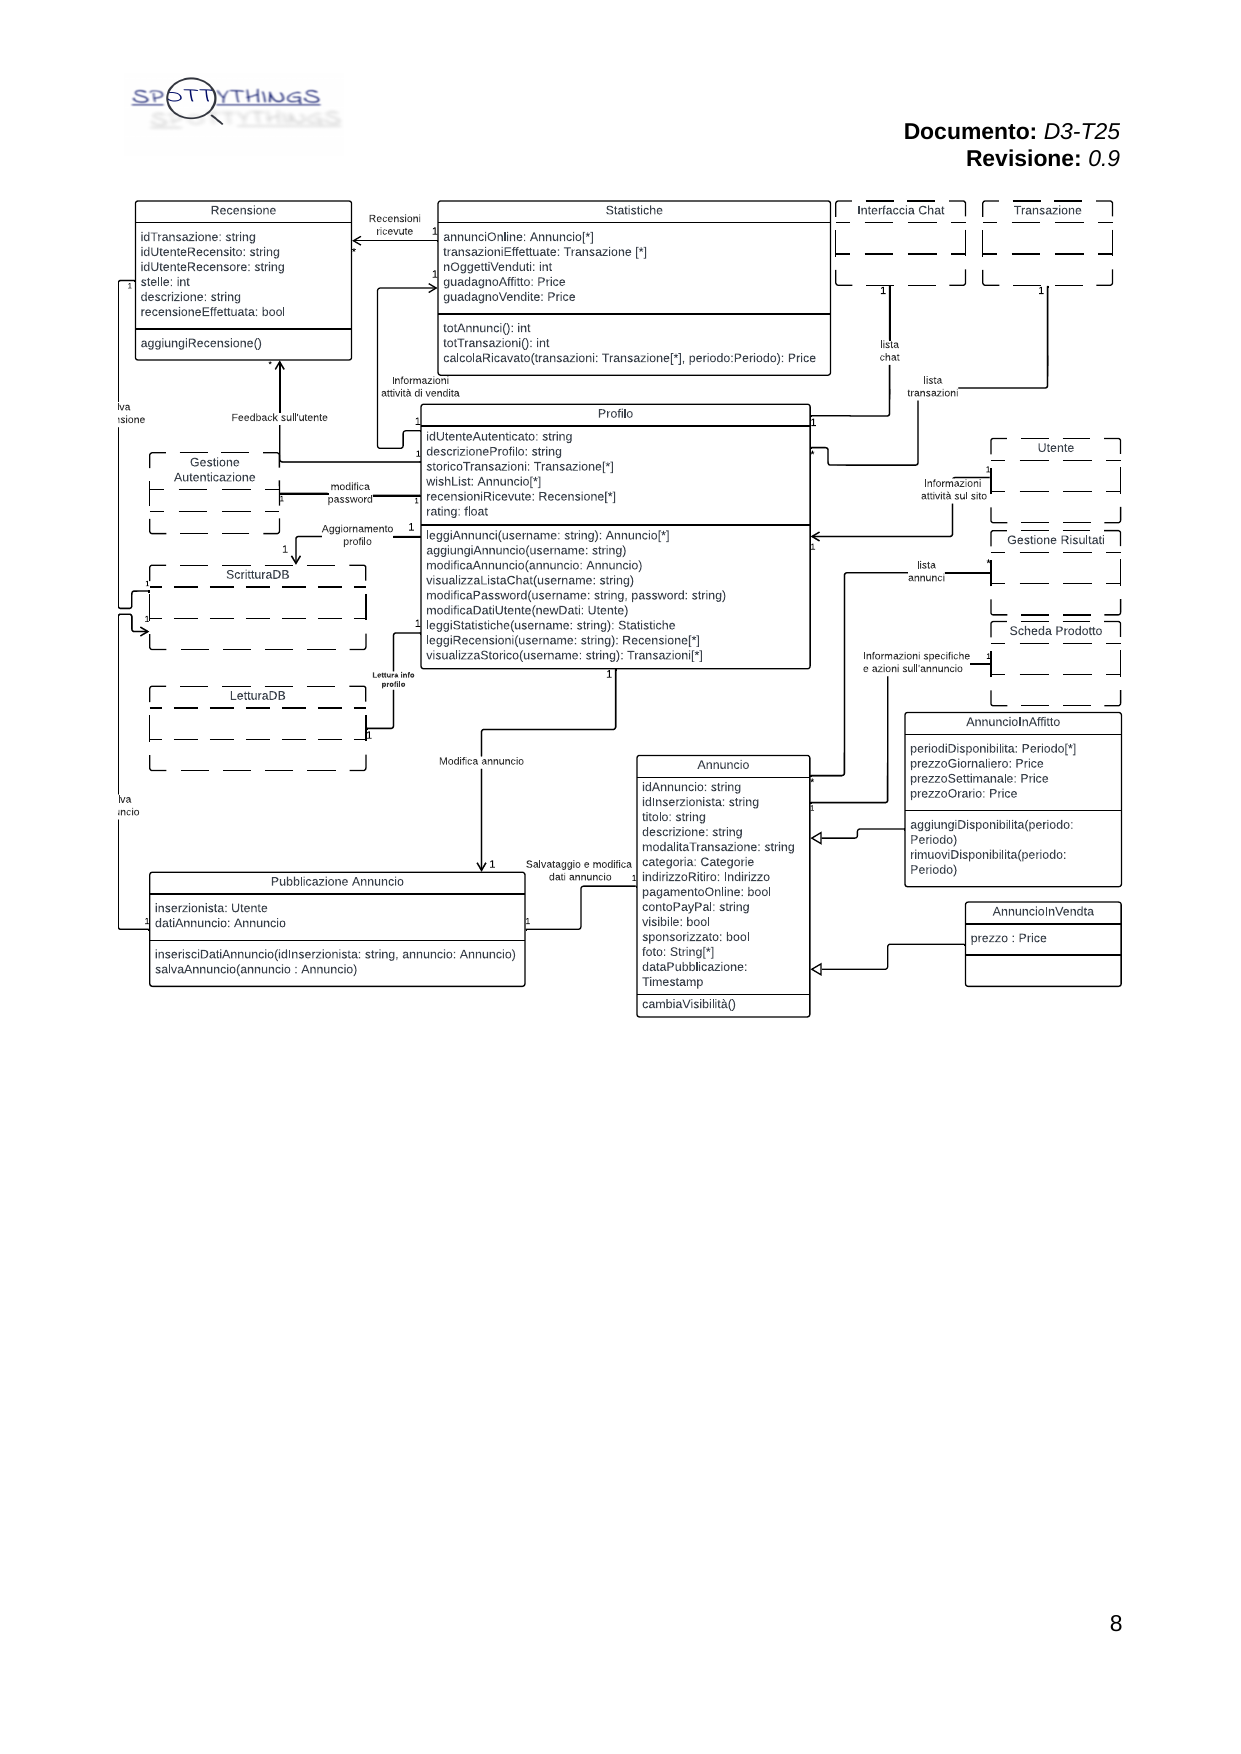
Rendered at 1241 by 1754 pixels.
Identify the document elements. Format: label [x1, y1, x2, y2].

picture [123, 73, 345, 156]
